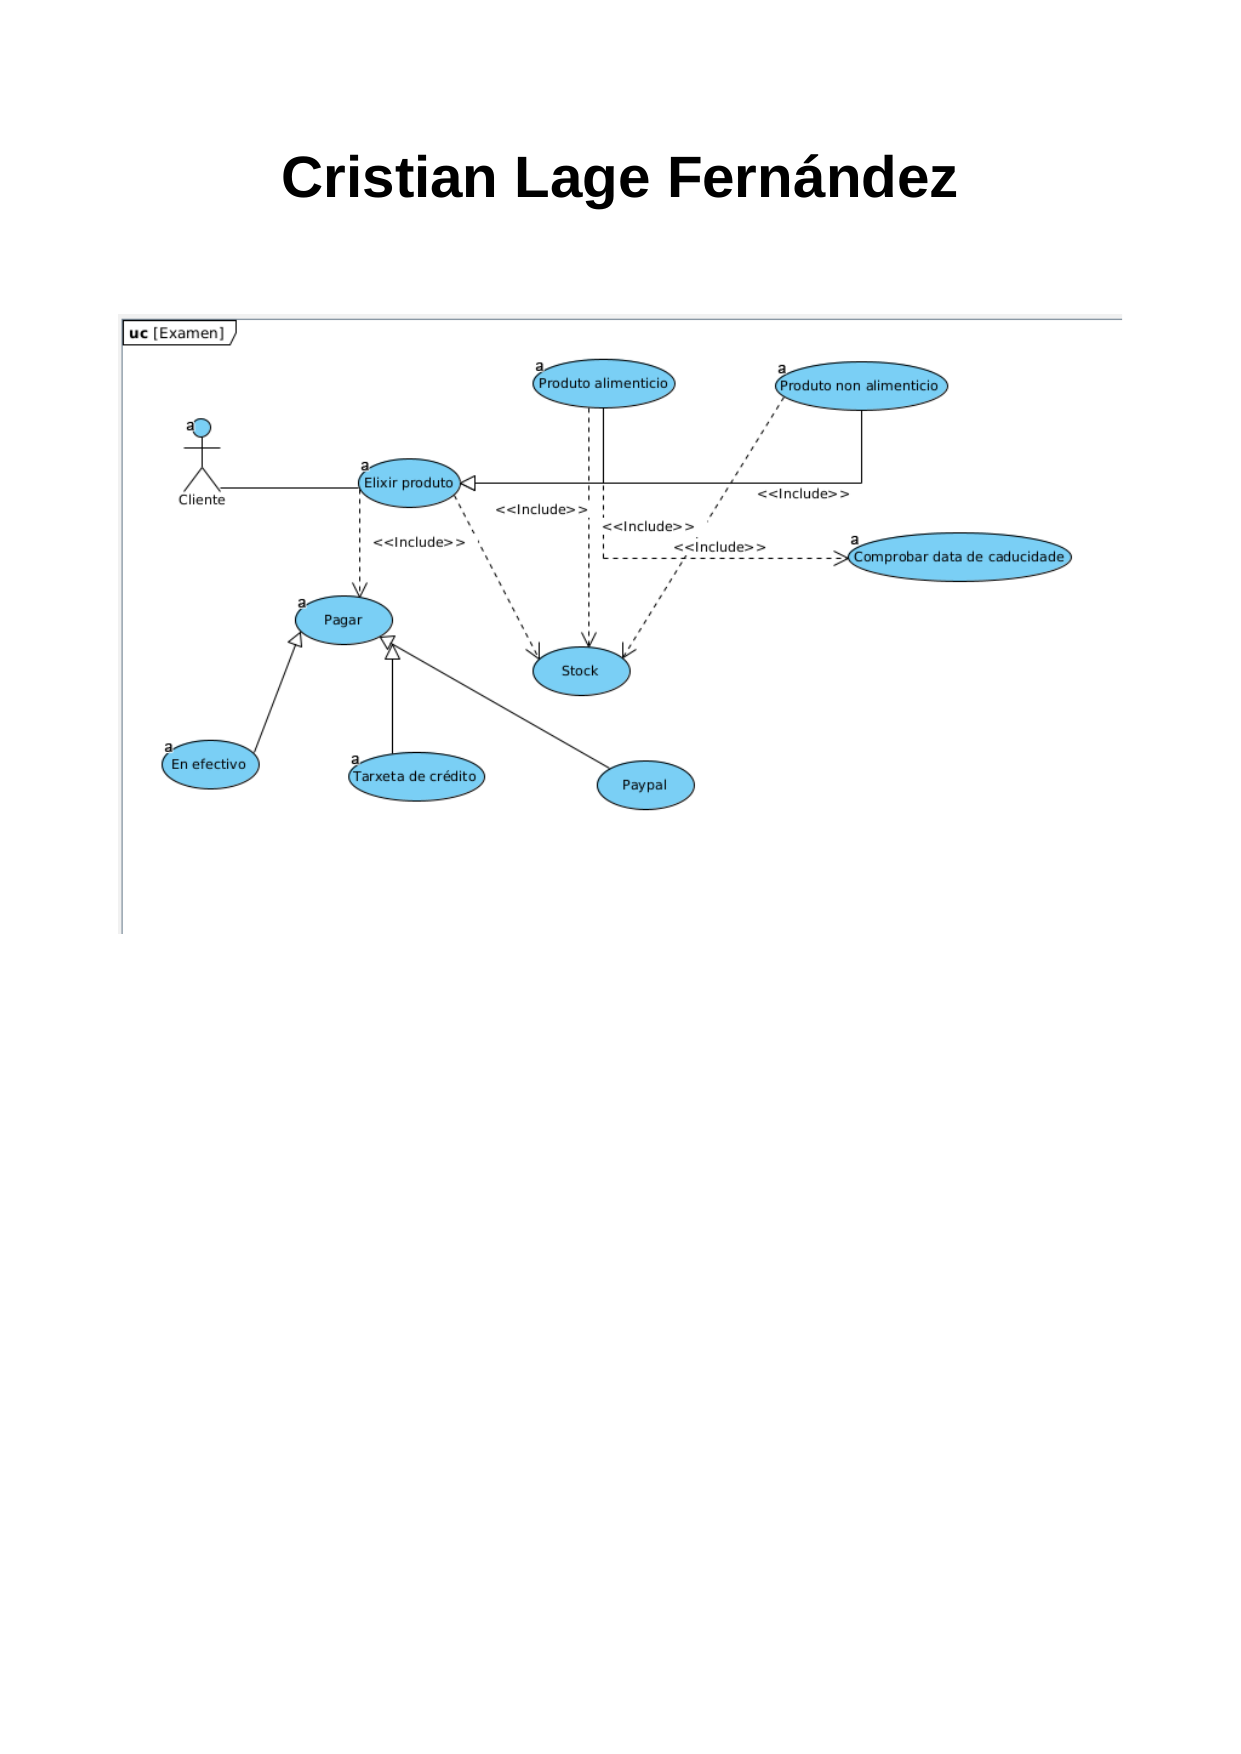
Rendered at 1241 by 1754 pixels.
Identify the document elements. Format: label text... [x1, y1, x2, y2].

picture [118, 314, 1123, 934]
title Cristian Lage Fernández [118, 143, 1122, 210]
